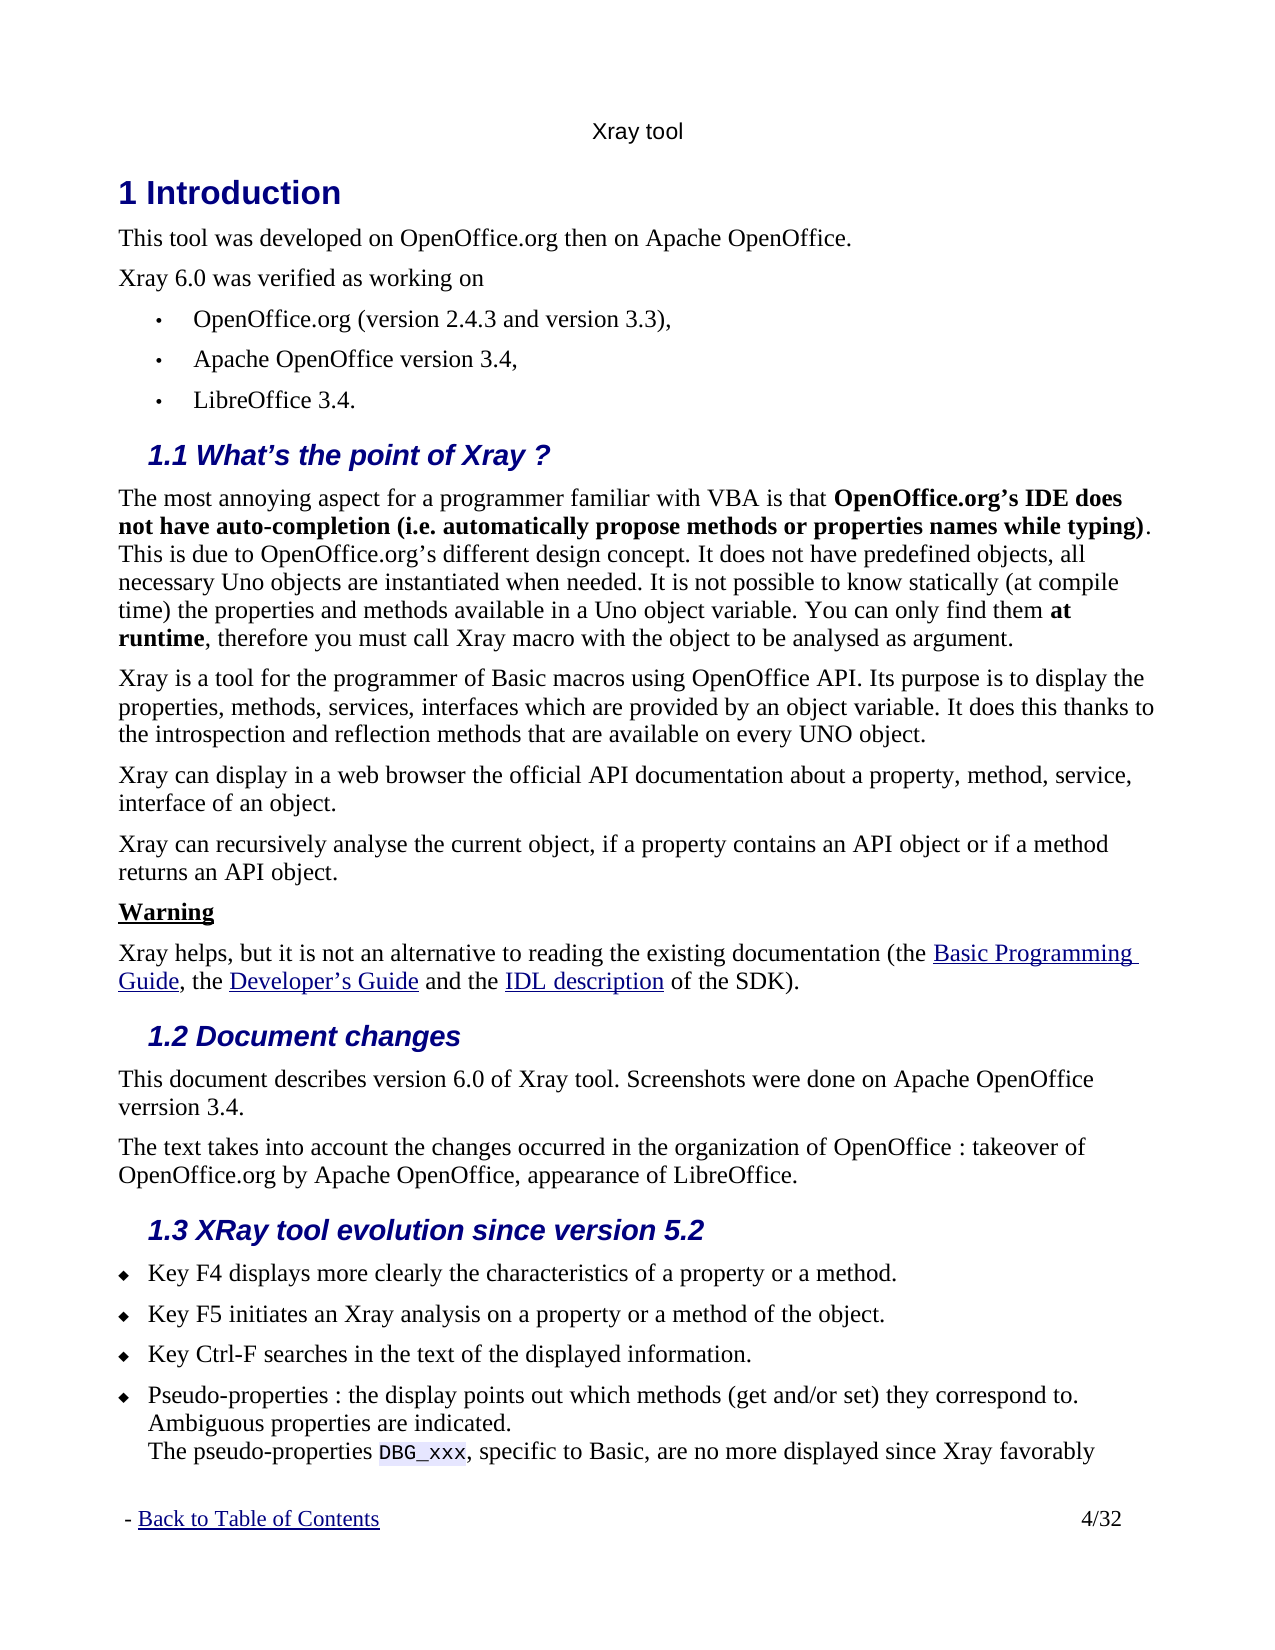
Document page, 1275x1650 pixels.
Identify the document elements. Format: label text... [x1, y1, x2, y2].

list OpenOffice.org (version 2.4.3 and version 3.3), [156, 305, 1157, 333]
text Xray 6.0 was verified as working on [118, 264, 1157, 292]
list LibreOffice 3.4. [156, 386, 1157, 414]
list Pseudo-properties : the display points out which methods (get and/or set) they correspond to. Ambiguous properties are indicated. The pseudo-properties DBG_xxx, specific to Basic, are no more displayed since Xray favorably [118, 1381, 1157, 1466]
text Xray is a tool for the programmer of Basic macros using OpenOffice API. Its purpose is to display the properties, methods, services, interfaces which are provided by an object variable. It does this thanks to the introspection and reflection methods that are available on every UNO object. [118, 664, 1157, 748]
list Key Ctrl-F searches in the text of the displayed information. [118, 1340, 1157, 1368]
list Key F4 displays more clearly the characteristics of a property or a method. [118, 1259, 1157, 1287]
list Apache OpenOffice version 3.4, [156, 345, 1157, 373]
subtitle Introduction [118, 174, 1157, 211]
text The most annoying aspect for a programmer familiar with VBA is that OpenOffice.org’s IDE does not have auto-completion (i.e. automatically propose methods or properties names while typing). This is due to OpenOffice.org’s different design concept. It does not have predefined objects, all necessary Uno objects are instantiated when needed. It is not possible to know statically (at compile time) the properties and methods available in a Uno object variable. You can only find them at runtime, therefore you must call Xray macro with the object to be analysed as argument. [118, 484, 1157, 652]
text This document describes version 6.0 of Xray tool. Screenshots were done on Apache OpenOffice verrsion 3.4. [118, 1064, 1157, 1121]
text Xray helps, but it is not an alternative to reading the existing documentation (the Basic Programming Guide, the Developer’s Guide and the IDL description of the SDK). [118, 938, 1157, 994]
text Xray can display in a web browser the official API documentation about a property, method, service, interface of an object. [118, 761, 1157, 817]
text Xray can recursively analyse the current object, if a property contains an API object or if a method returns an API object. [118, 829, 1157, 886]
text Warning [118, 898, 1157, 926]
text This tool was developed on OpenOffice.org then on Apache OpenOffice. [118, 224, 1157, 252]
subtitle Document changes [148, 1019, 1157, 1052]
list Key F5 initiates an Xray analysis on a property or a method of the object. [118, 1300, 1157, 1328]
text The text takes into account the changes occurred in the organization of OpenOffice : takeover of OpenOffice.org by Apache OpenOffice, appearance of LibreOffice. [118, 1133, 1157, 1189]
subtitle XRay tool evolution since version 5.2 [148, 1214, 1157, 1247]
subtitle What’s the point of Xray ? [148, 439, 1157, 471]
